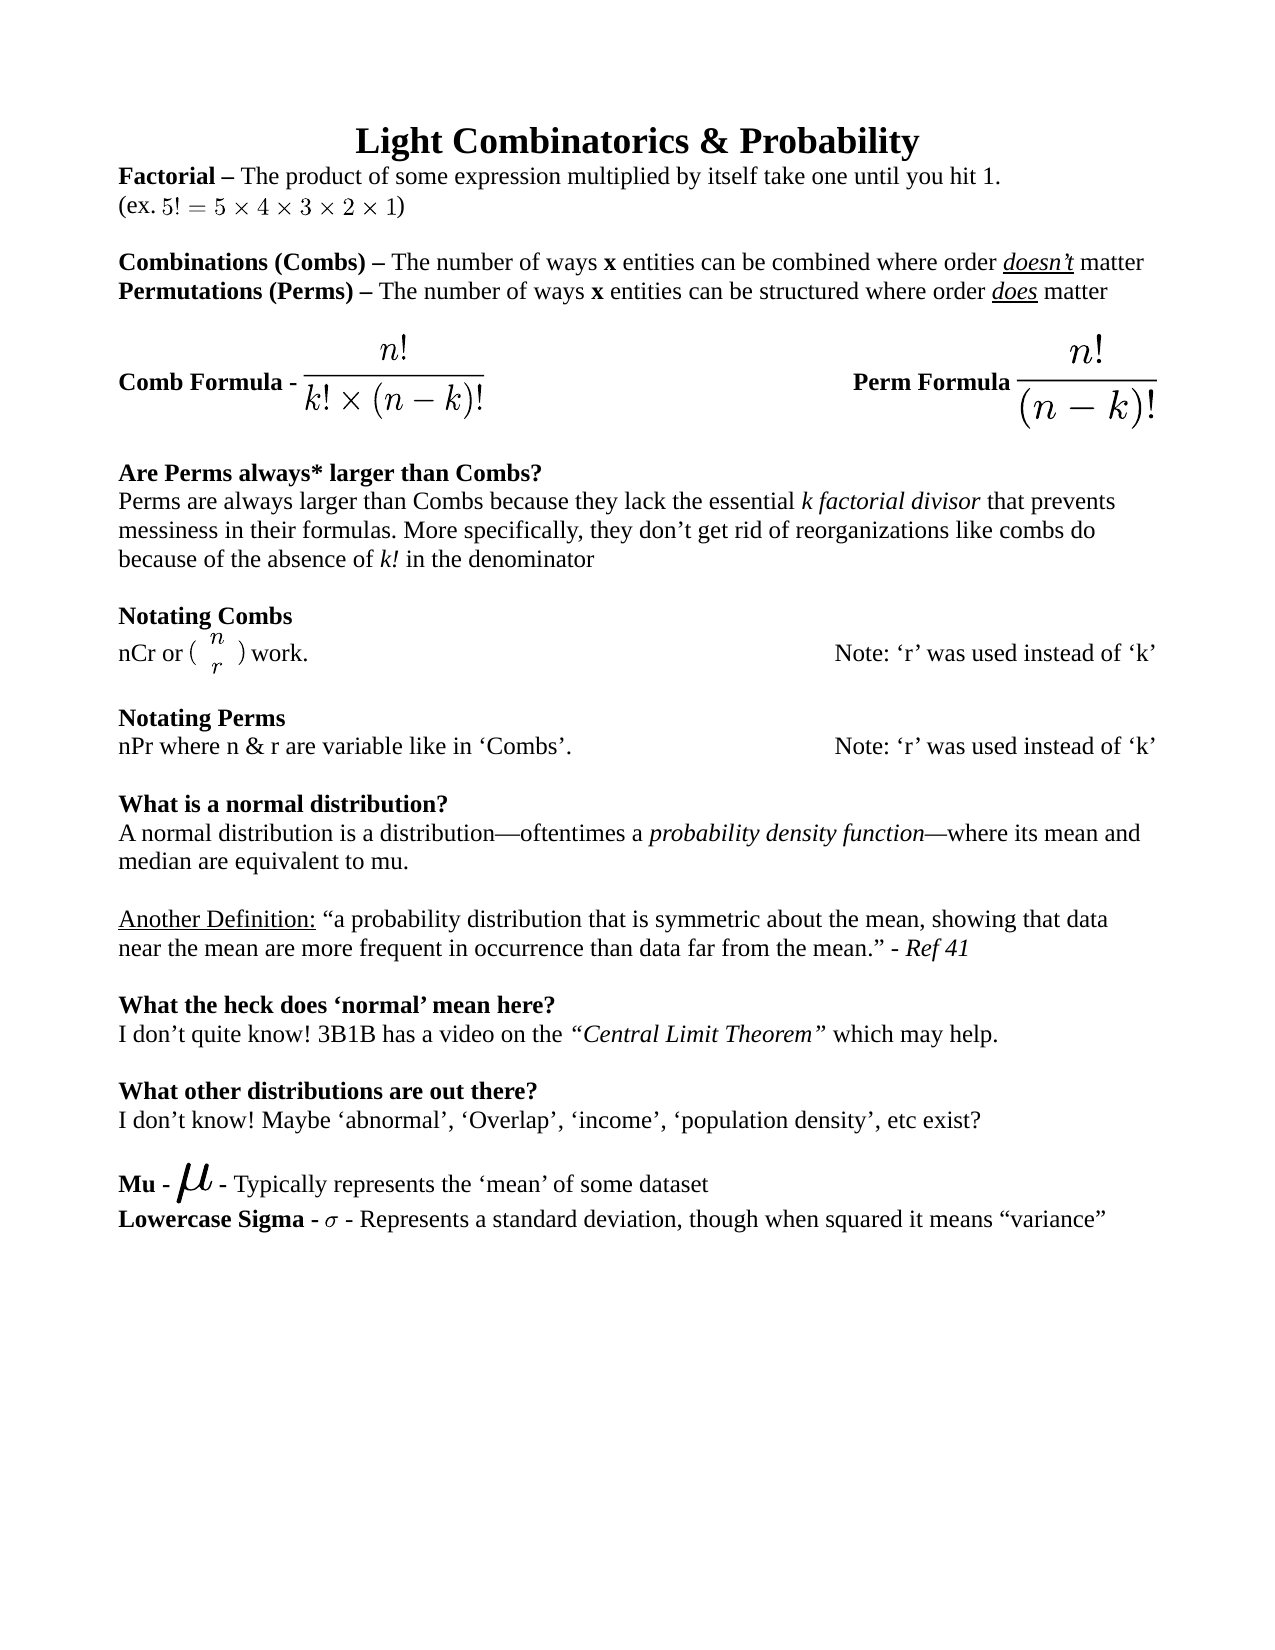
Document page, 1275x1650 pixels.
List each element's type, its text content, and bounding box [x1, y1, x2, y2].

text (ex. ) Combinations (Combs) – The number of ways x entities can be combined where order doesn’t matter Permutations (Perms) – The number of ways x entities can be structured where order does matter Comb Formula - Perm Formula Are Perms always* larger than Combs? Perms are always larger than Combs because they lack the essential k factorial divisor that prevents messiness in their formulas. More specifically, they don’t get rid of reorganizations like combs do because of the absence of k! in the denominator Notating Combs nCr or work. Note: ‘r’ was used instead of ‘k’ Notating Perms nPr where n & r are variable like in ‘Combs’. Note: ‘r’ was used instead of ‘k’ What is a normal distribution? A normal distribution is a distribution—oftentimes a probability density function—where its mean and median are equivalent to mu. Another Definition: “a probability distribution that is symmetric about the mean, showing that data near the mean are more frequent in occurrence than data far from the mean.” - Ref 41 What the heck does ‘normal’ mean here? I don’t quite know! 3B1B has a video on the “Central Limit Theorem” which may help. What other distributions are out there? I don’t know! Maybe ‘abnormal’, ‘Overlap’, ‘income’, ‘population density’, etc exist? Mu - - Typically represents the ‘mean’ of some dataset Lowercase Sigma - - Represents a standard deviation, though when squared it means “variance” [118, 190, 1157, 1233]
text Factorial – The product of some expression multiplied by itself take one until you hit 1. [118, 161, 1157, 190]
text Light Combinatorics & Probability [118, 118, 1157, 161]
